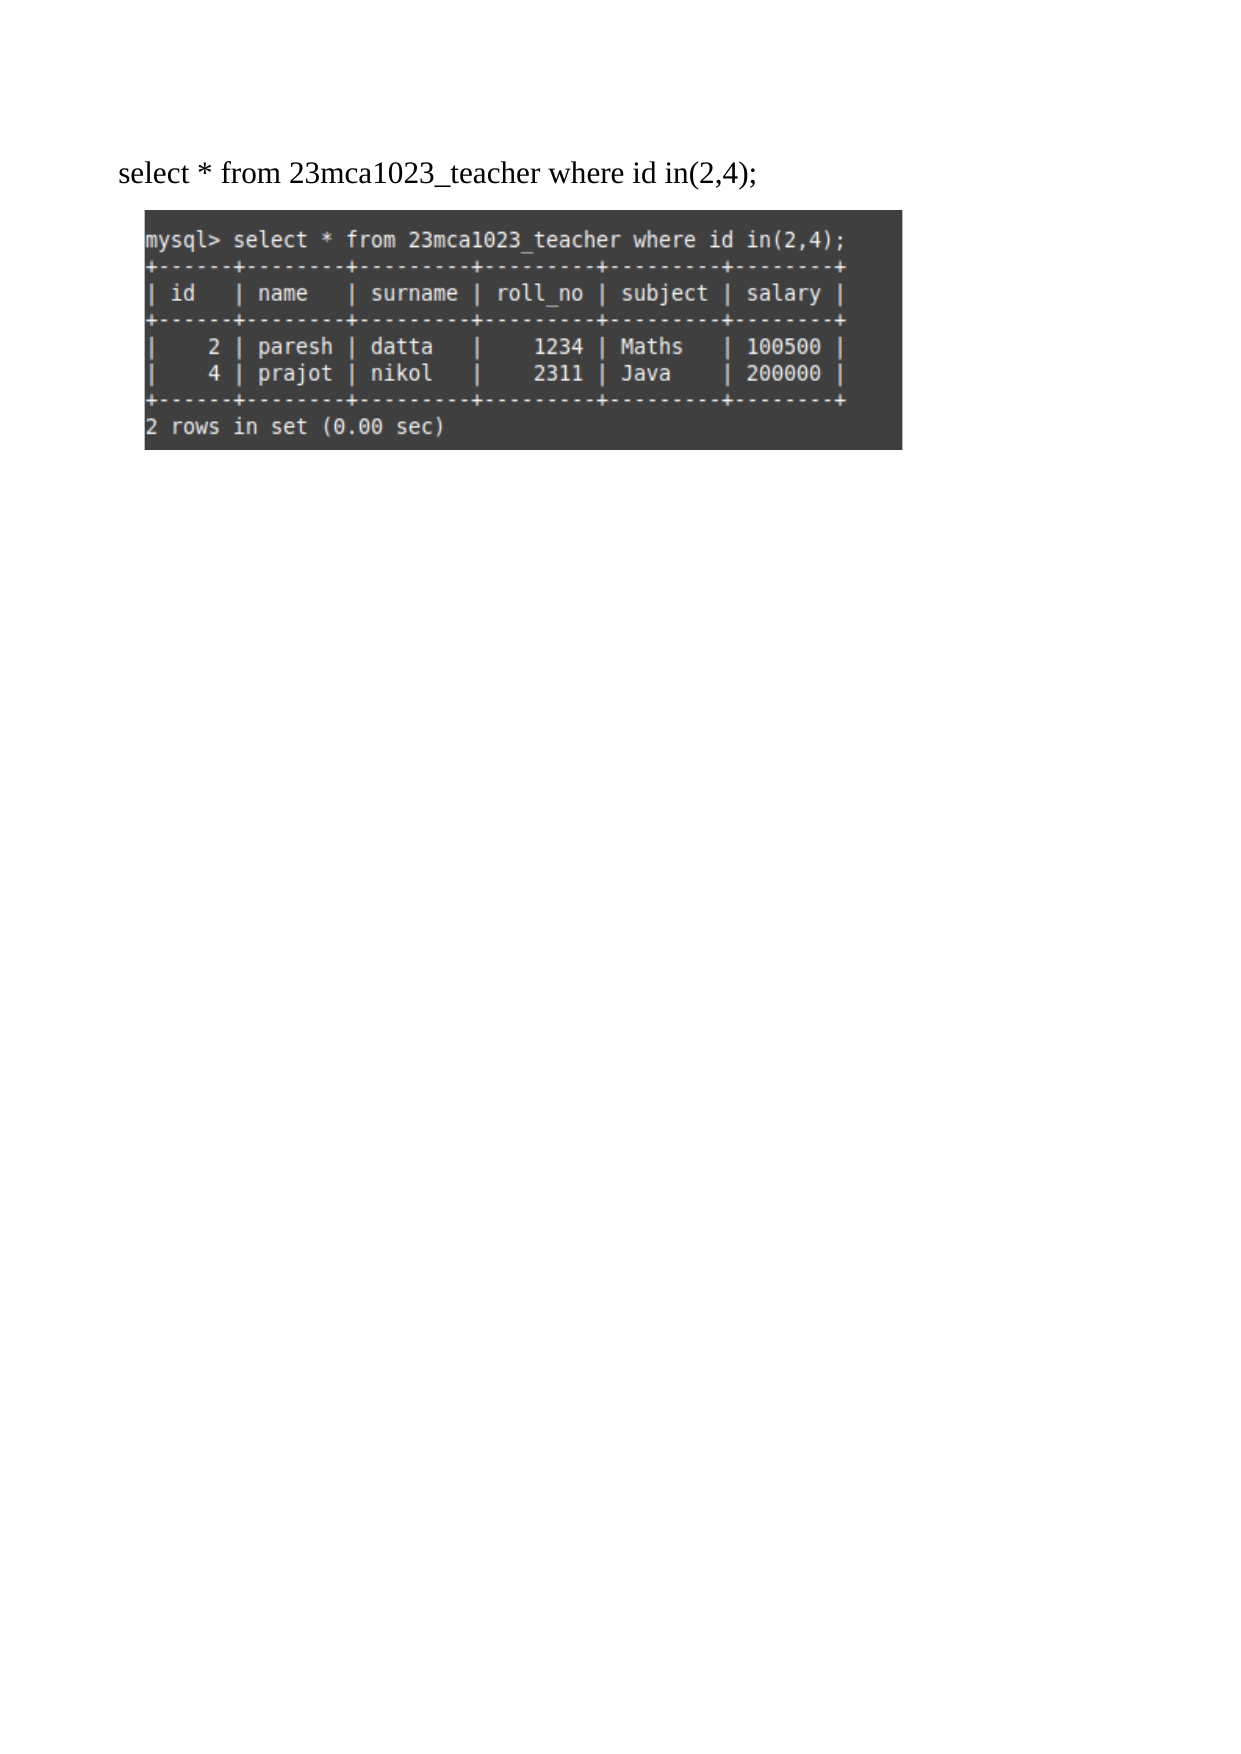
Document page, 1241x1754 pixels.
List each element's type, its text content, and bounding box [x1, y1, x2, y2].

picture [144, 210, 903, 450]
text select * from 23mca1023_teacher where id in(2,4); [118, 154, 1122, 190]
